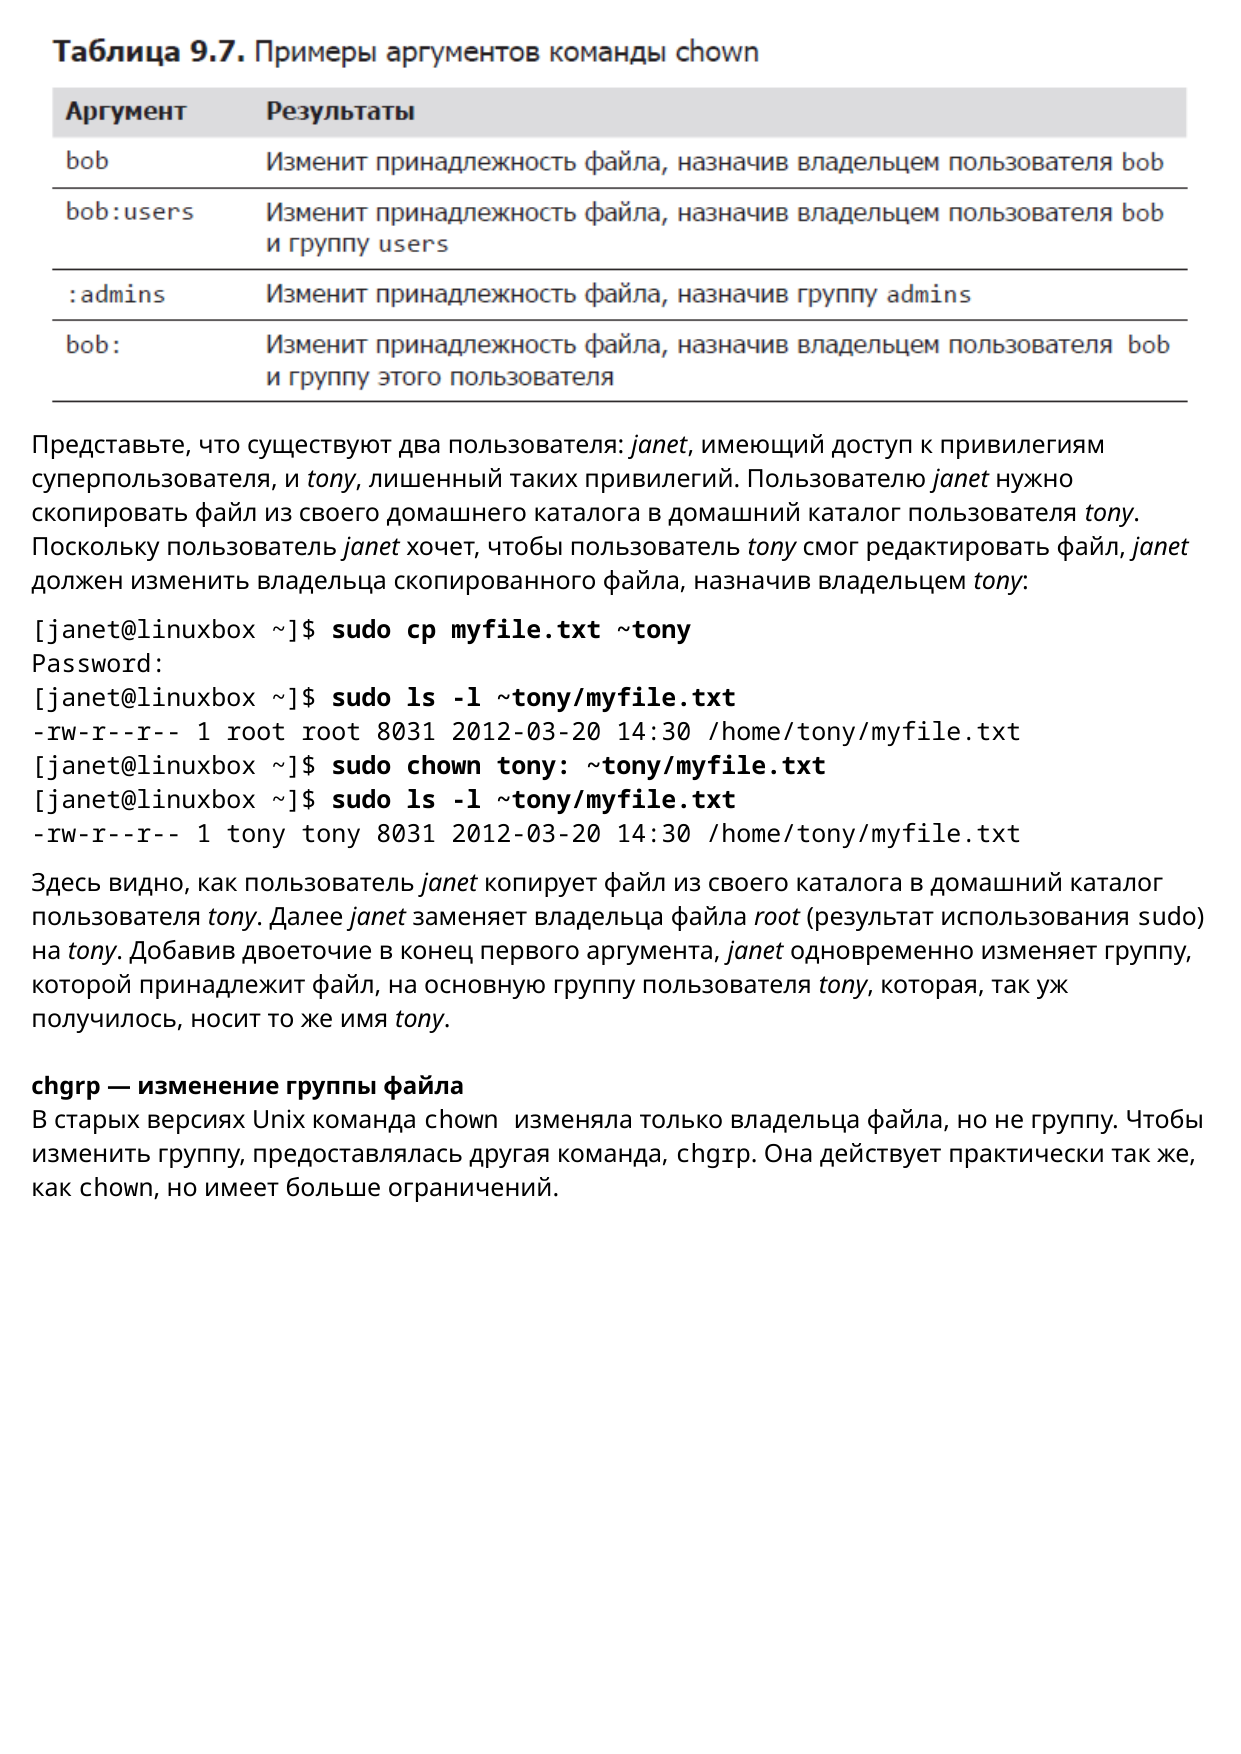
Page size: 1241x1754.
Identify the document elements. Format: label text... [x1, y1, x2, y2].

text Представьте, что существуют два пользователя: janet, имеющий доступ к приви­легиям суперпользователя, и tony, лишенный таких привилегий. Пользователю janet нужно скопировать файл из своего домашнего каталога в домашний каталог пользователя tony. Поскольку пользователь janet хочет, чтобы пользователь tony смог редактировать файл, janet должен изменить владельца скопированного фай­ла, назначив владельцем tony: [31, 427, 1210, 597]
picture [31, 28, 1211, 427]
text -rw-r--r-- 1 root root 8031 2012-03-20 14:30 /home/tony/myfile.txt [31, 714, 1210, 748]
text Здесь видно, как пользователь janet копирует файл из своего каталога в домашний каталог пользователя tony. Далее janet заменяет владельца файла root (результат использования sudo) на tony. Добавив двоеточие в конец первого аргумента, janet одновременно изменяет группу, которой принадлежит файл, на основную группу пользователя tony, которая, так уж получилось, носит то же имя tony. chgrp — изменение группы файла [31, 864, 1210, 1102]
text -rw-r--r-- 1 tony tony 8031 2012-03-20 14:30 /home/tony/myfile.txt [31, 816, 1210, 850]
text [janet@linuxbox ~]$ sudo ls -l ~tony/myfile.txt [31, 680, 1210, 714]
text В старых версиях Unix команда chown изменяла только владельца файла, но не группу. Чтобы изменить группу, предоставлялась другая команда, chgrp. Она дей­ствует практически так же, как chown, но имеет больше ограничений. [31, 1102, 1210, 1204]
text [janet@linuxbox ~]$ sudo cp myfile.txt ~tony [31, 612, 1210, 646]
text [janet@linuxbox ~]$ sudo ls -l ~tony/myfile.txt [31, 782, 1210, 816]
text Password: [31, 646, 1210, 680]
text [janet@linuxbox ~]$ sudo chown tony: ~tony/myfile.txt [31, 748, 1210, 782]
